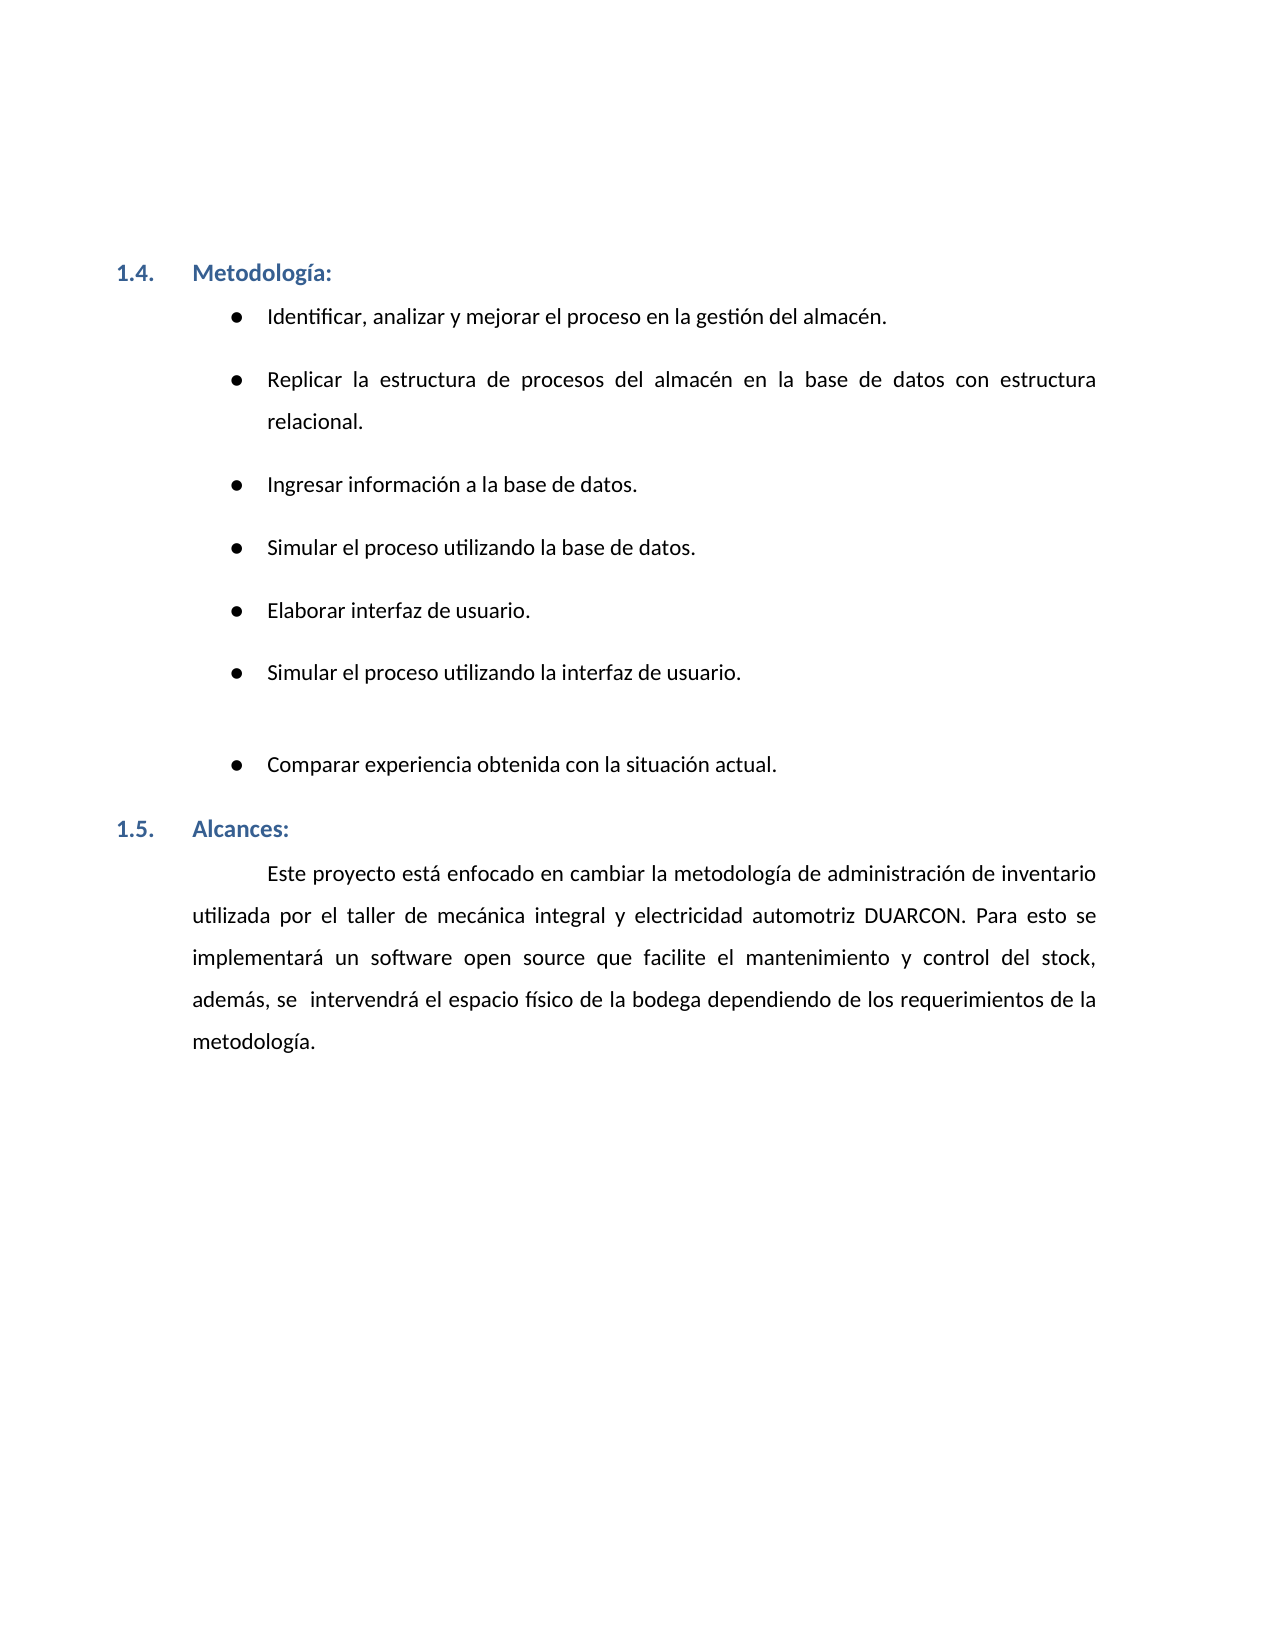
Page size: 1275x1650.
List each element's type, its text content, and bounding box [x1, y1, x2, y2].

list Ingresar información a la base de datos. [229, 470, 1098, 498]
subtitle Alcances: [154, 813, 1098, 844]
subtitle Metodología: [154, 257, 1098, 287]
list Identificar, analizar y mejorar el proceso en la gestión del almacén. [229, 302, 1098, 331]
text Este proyecto está enfocado en cambiar la metodología de administración de inventario utilizada por el taller de mecánica integral y electricidad automotriz DUARCON. Para esto se implementará un software open source que facilite el mantenimiento y control del stock, además, se intervendrá el espacio físico de la bodega dependiendo de los requerimientos de la metodología. [192, 859, 1098, 1055]
list Comparar experiencia obtenida con la situación actual. [229, 751, 1098, 778]
list Replicar la estructura de procesos del almacén en la base de datos con estructura relacional. [229, 365, 1098, 435]
list Simular el proceso utilizando la base de datos. [229, 533, 1098, 561]
list Elaborar interfaz de usuario. [229, 596, 1098, 624]
list Simular el proceso utilizando la interfaz de usuario. [229, 658, 1098, 687]
